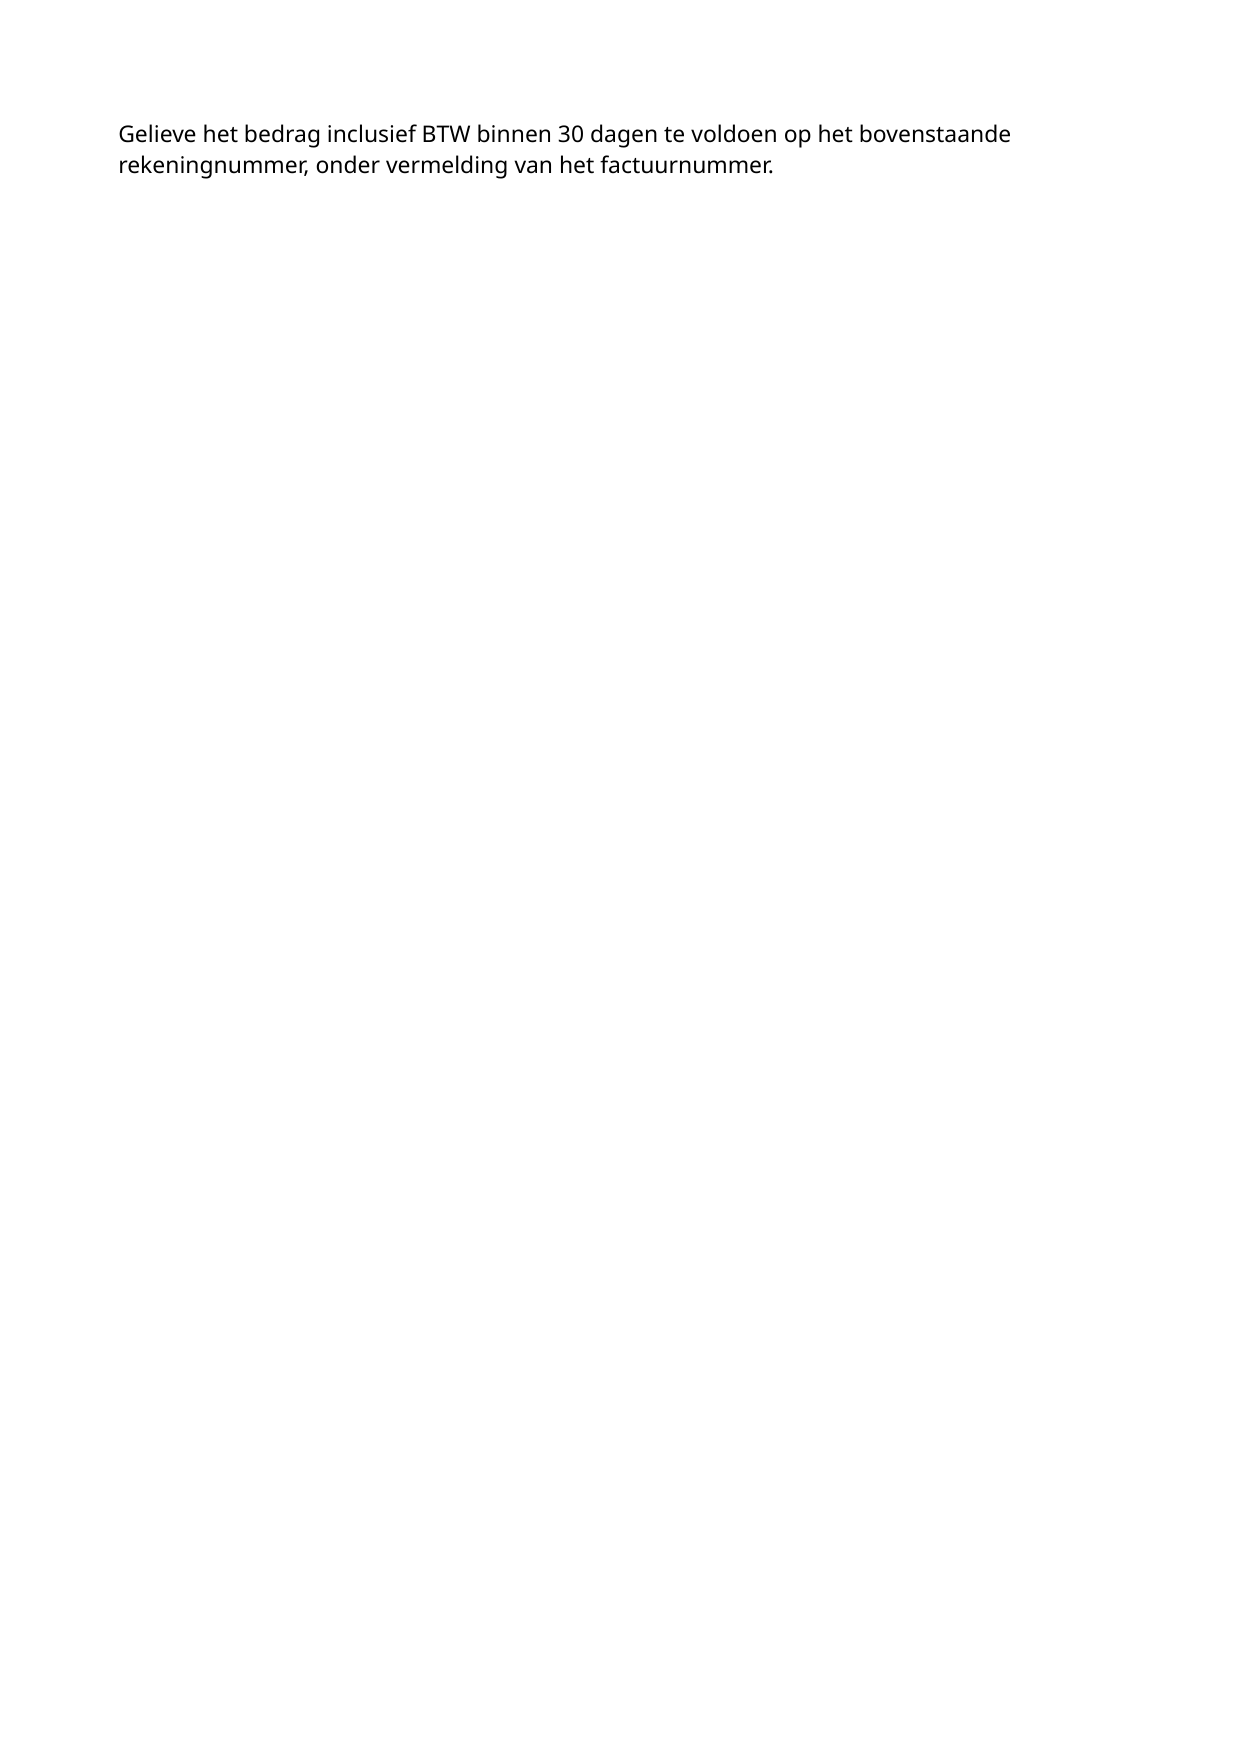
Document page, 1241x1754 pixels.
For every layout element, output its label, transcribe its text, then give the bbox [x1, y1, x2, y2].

text Gelieve het bedrag inclusief BTW binnen 30 dagen te voldoen op het bovenstaande rekeningnummer, onder vermelding van het factuurnummer. [118, 118, 1122, 181]
